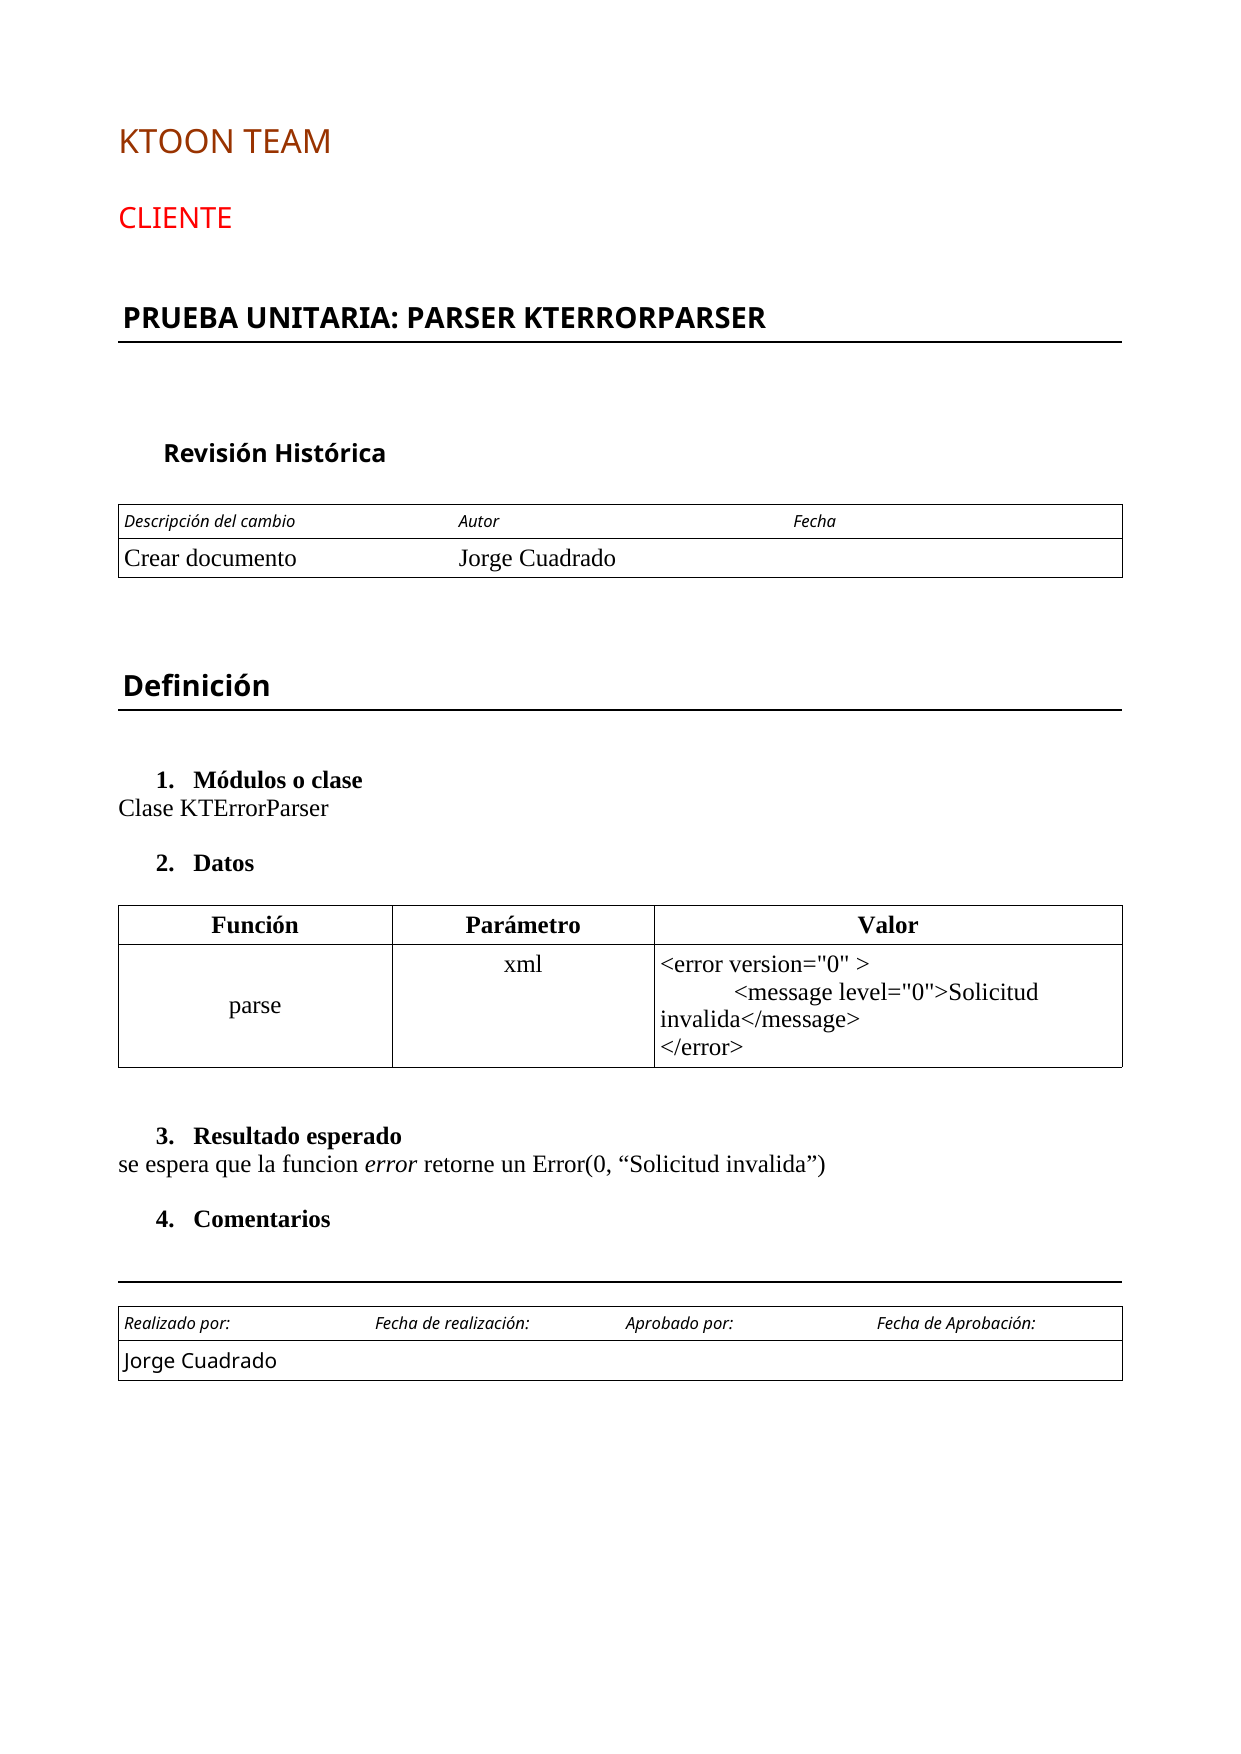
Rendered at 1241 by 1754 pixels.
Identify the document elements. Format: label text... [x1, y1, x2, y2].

table_cell xml [393, 945, 654, 1067]
subtitle Revisión Histórica [118, 436, 1122, 470]
table_header Aprobado por: [620, 1307, 871, 1340]
text se espera que la funcion error retorne un Error(0, “Solicitud invalida”) [118, 1150, 1122, 1177]
table_header Descripción del cambio [119, 505, 453, 538]
text CLIENTE [118, 198, 1122, 237]
table_header Fecha [787, 505, 1122, 538]
list Resultado esperado [156, 1122, 1122, 1150]
table_cell Jorge Cuadrado [119, 1341, 369, 1380]
table_cell Crear documento [119, 539, 453, 577]
table_cell Jorge Cuadrado [453, 539, 787, 577]
table_header Función [119, 906, 392, 944]
list Datos [156, 849, 1122, 877]
table_header Parámetro [393, 906, 654, 944]
table_cell [787, 539, 1122, 577]
table_cell parse [119, 945, 392, 1067]
text Clase KTErrorParser [118, 794, 1122, 822]
table_header Valor [655, 906, 1122, 944]
table_cell [620, 1341, 871, 1380]
text Definición [118, 660, 1122, 709]
table_cell [369, 1341, 620, 1380]
table_cell [871, 1341, 1122, 1380]
table_cell <error version="0" > <message level="0">Solicitud invalida</message> </error> [655, 945, 1122, 1067]
table_header Realizado por: [119, 1307, 369, 1340]
table_header Autor [453, 505, 787, 538]
table_header Fecha de realización: [369, 1307, 620, 1340]
table_header Fecha de Aprobación: [871, 1307, 1122, 1340]
list Módulos o clase [156, 766, 1122, 794]
text PRUEBA UNITARIA: PARSER KTERRORPARSER [118, 293, 1122, 341]
text KTOON TEAM [118, 118, 1122, 163]
list Comentarios [156, 1205, 1122, 1233]
